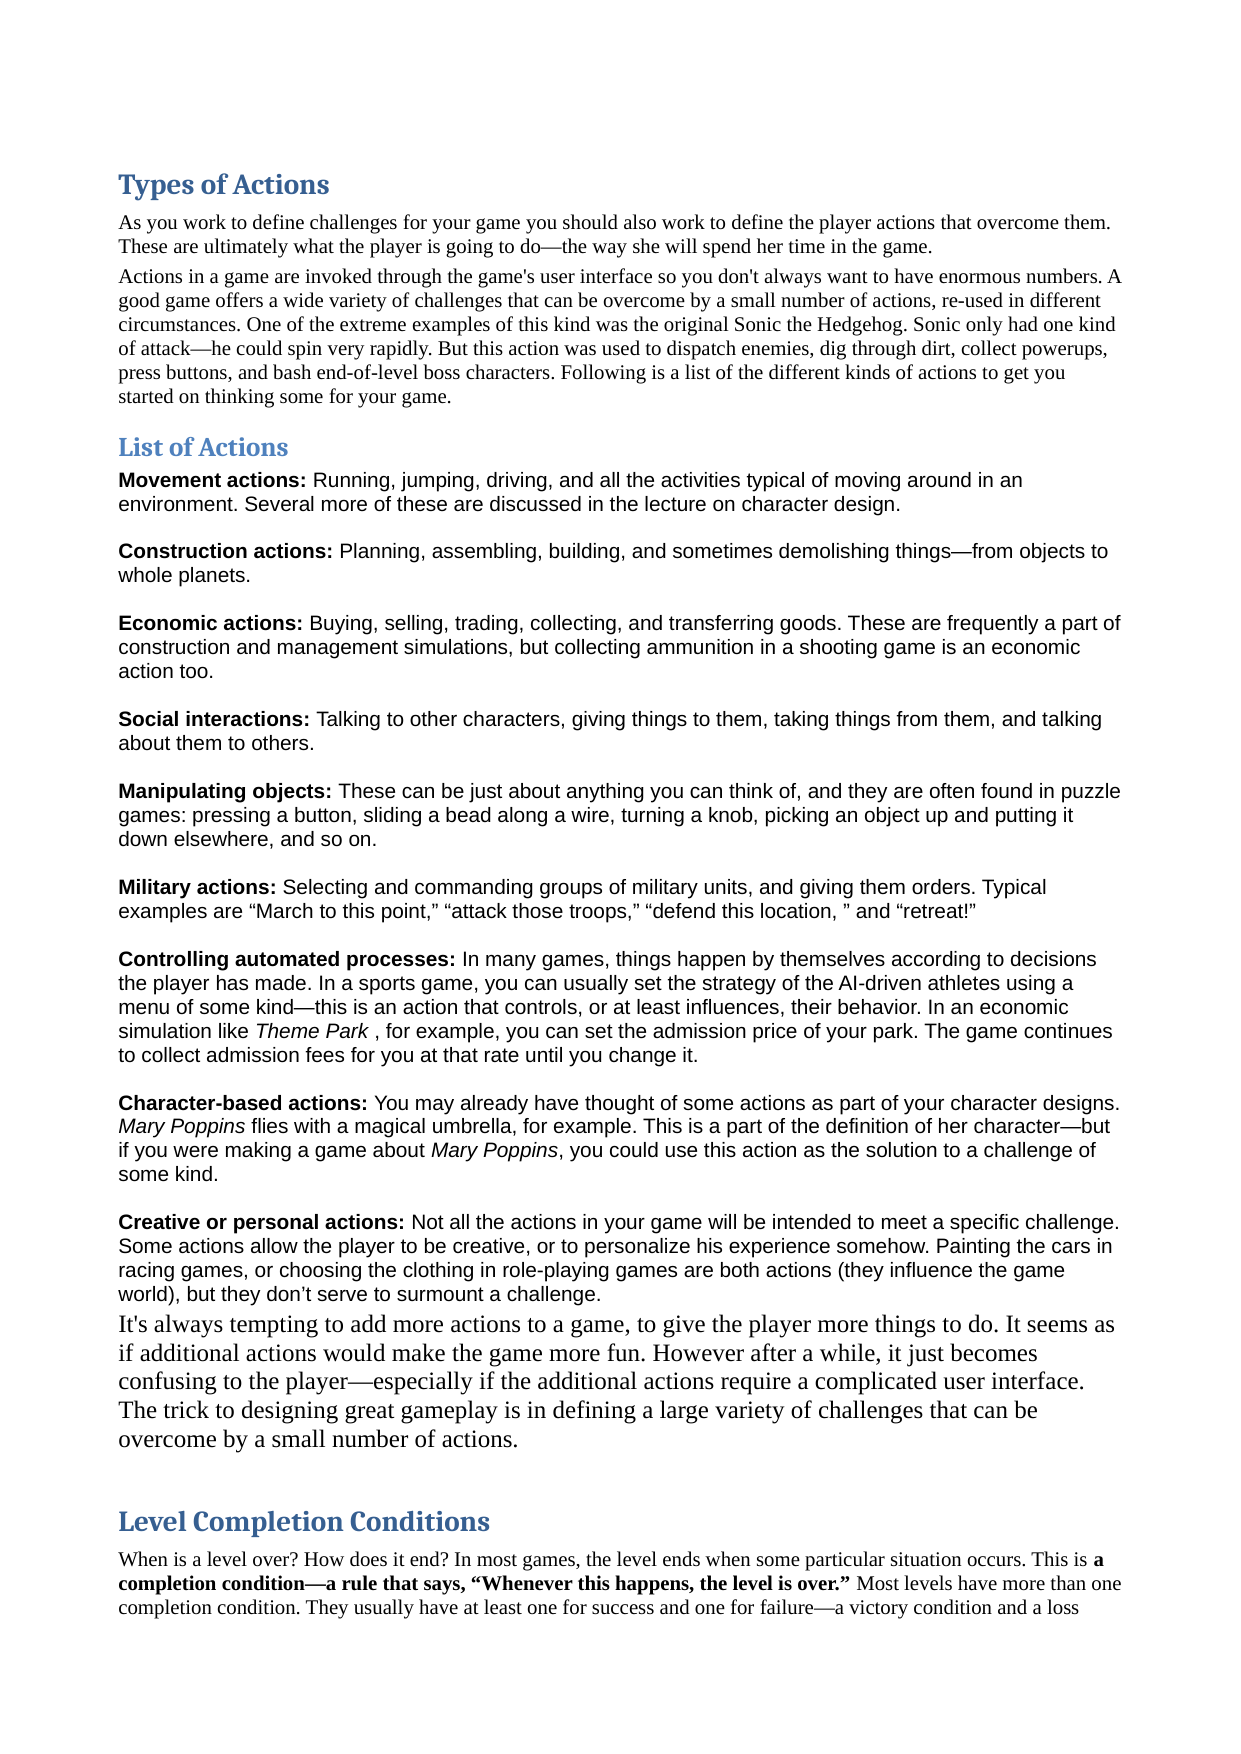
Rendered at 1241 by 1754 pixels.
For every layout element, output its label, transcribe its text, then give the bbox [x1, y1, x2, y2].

text Character-based actions: You may already have thought of some actions as part of your character designs. Mary Poppins flies with a magical umbrella, for example. This is a part of the definition of her character—but if you were making a game about Mary Poppins, you could use this action as the solution to a challenge of some kind. [118, 1090, 1122, 1186]
subtitle List of Actions [118, 432, 1122, 463]
text Creative or personal actions: Not all the actions in your game will be intended to meet a specific challenge. Some actions allow the player to be creative, or to personalize his experience somehow. Painting the cars in racing games, or choosing the clothing in role-playing games are both actions (they influence the game world), but they don’t serve to surmount a challenge. [118, 1210, 1122, 1306]
subtitle Types of Actions [118, 168, 1122, 202]
text When is a level over? How does it end? In most games, the level ends when some particular situation occurs. This is a completion condition—a rule that says, “Whenever this happens, the level is over.” Most levels have more than one completion condition. They usually have at least one for success and one for failure—a victory condition and a loss [118, 1547, 1122, 1619]
text Social interactions: Talking to other characters, giving things to them, taking things from them, and talking about them to others. [118, 707, 1122, 755]
text Military actions: Selecting and commanding groups of military units, and giving them orders. Typical examples are “March to this point,” “attack those troops,” “defend this location, ” and “retreat!” [118, 875, 1122, 923]
text Manipulating objects: These can be just about anything you can think of, and they are often found in puzzle games: pressing a button, sliding a bead along a wire, turning a knob, picking an object up and putting it down elsewhere, and so on. [118, 779, 1122, 851]
text Movement actions: Running, jumping, driving, and all the activities typical of moving around in an environment. Several more of these are discussed in the lecture on character design. [118, 467, 1122, 515]
text Actions in a game are invoked through the game's user interface so you don't always want to have enormous numbers. A good game offers a wide variety of challenges that can be overcome by a small number of actions, re-used in different circumstances. One of the extreme examples of this kind was the original Sonic the Hedgehog. Sonic only had one kind of attack—he could spin very rapidly. But this action was used to dispatch enemies, dig through dirt, collect powerups, press buttons, and bash end-of-level boss characters. Following is a list of the different kinds of actions to get you started on thinking some for your game. [118, 263, 1122, 408]
subtitle Level Completion Conditions [118, 1506, 1122, 1539]
text Controlling automated processes: In many games, things happen by themselves according to decisions the player has made. In a sports game, you can usually set the strategy of the AI-driven athletes using a menu of some kind—this is an action that controls, or at least influences, their behavior. In an economic simulation like Theme Park , for example, you can set the admission price of your park. The game continues to collect admission fees for you at that rate until you change it. [118, 947, 1122, 1066]
text Economic actions: Buying, selling, trading, collecting, and transferring goods. These are frequently a part of construction and management simulations, but collecting ammunition in a shooting game is an economic action too. [118, 611, 1122, 683]
text Construction actions: Planning, assembling, building, and sometimes demolishing things—from objects to whole planets. [118, 539, 1122, 587]
text It's always tempting to add more actions to a game, to give the player more things to do. It seems as if additional actions would make the game more fun. However after a while, it just becomes confusing to the player—especially if the additional actions require a complicated user interface. The trick to designing great gameplay is in defining a large variety of challenges that can be overcome by a small number of actions. [118, 1309, 1122, 1453]
text As you work to define challenges for your game you should also work to define the player actions that overcome them. These are ultimately what the player is going to do—the way she will spend her time in the game. [118, 209, 1122, 258]
